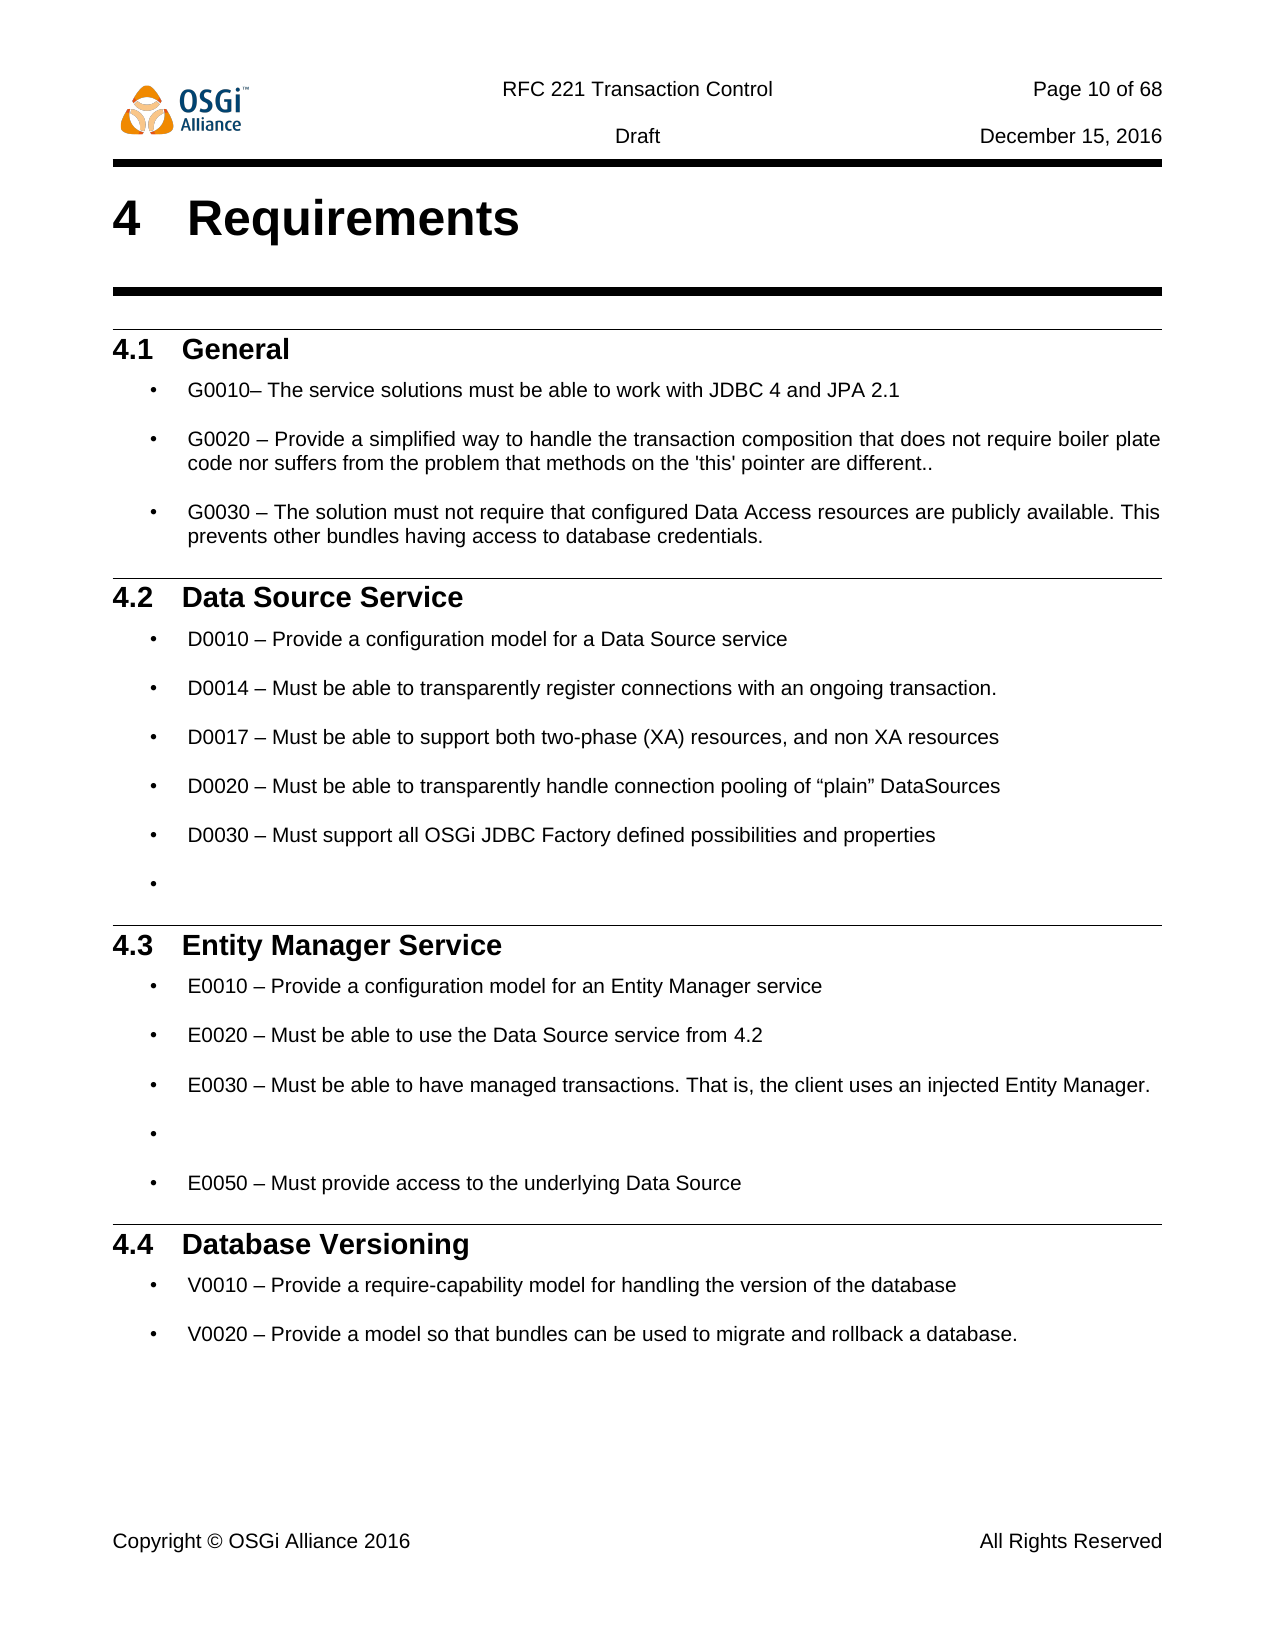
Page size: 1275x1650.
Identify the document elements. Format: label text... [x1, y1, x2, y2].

list D0020 – Must be able to transparently handle connection pooling of “plain” DataSources [150, 774, 1162, 798]
list D0010 – Provide a configuration model for a Data Source service [150, 627, 1162, 651]
list G0030 – The solution must not require that configured Data Access resources are publicly available. This prevents other bundles having access to database credentials. [150, 500, 1162, 548]
list E0020 – Must be able to use the Data Source service from 4.2 [150, 1023, 1162, 1047]
list V0020 – Provide a model so that bundles can be used to migrate and rollback a database. [150, 1322, 1162, 1346]
subtitle General [112, 330, 1162, 366]
list E0010 – Provide a configuration model for an Entity Manager service [150, 974, 1162, 998]
list D0017 – Must be able to support both two-phase (XA) resources, and non XA resources [150, 725, 1162, 749]
list G0010– The service solutions must be able to work with JDBC 4 and JPA 2.1 [150, 378, 1162, 402]
list E0050 – Must provide access to the underlying Data Source [150, 1171, 1162, 1194]
subtitle Data Source Service [112, 579, 1162, 614]
picture [113, 78, 257, 142]
list D0030 – Must support all OSGi JDBC Factory defined possibilities and properties [150, 823, 1162, 847]
subtitle Entity Manager Service [112, 926, 1162, 962]
subtitle Database Versioning [112, 1225, 1162, 1260]
list V0010 – Provide a require-capability model for handling the version of the database [150, 1273, 1162, 1297]
list E0030 – Must be able to have managed transactions. That is, the client uses an injected Entity Manager. [150, 1072, 1162, 1096]
list D0014 – Must be able to transparently register connections with an ongoing transaction. [150, 676, 1162, 700]
subtitle Requirements [112, 160, 1162, 296]
list G0020 – Provide a simplified way to handle the transaction composition that does not require boiler plate code nor suffers from the problem that methods on the 'this' pointer are different.. [150, 427, 1162, 475]
